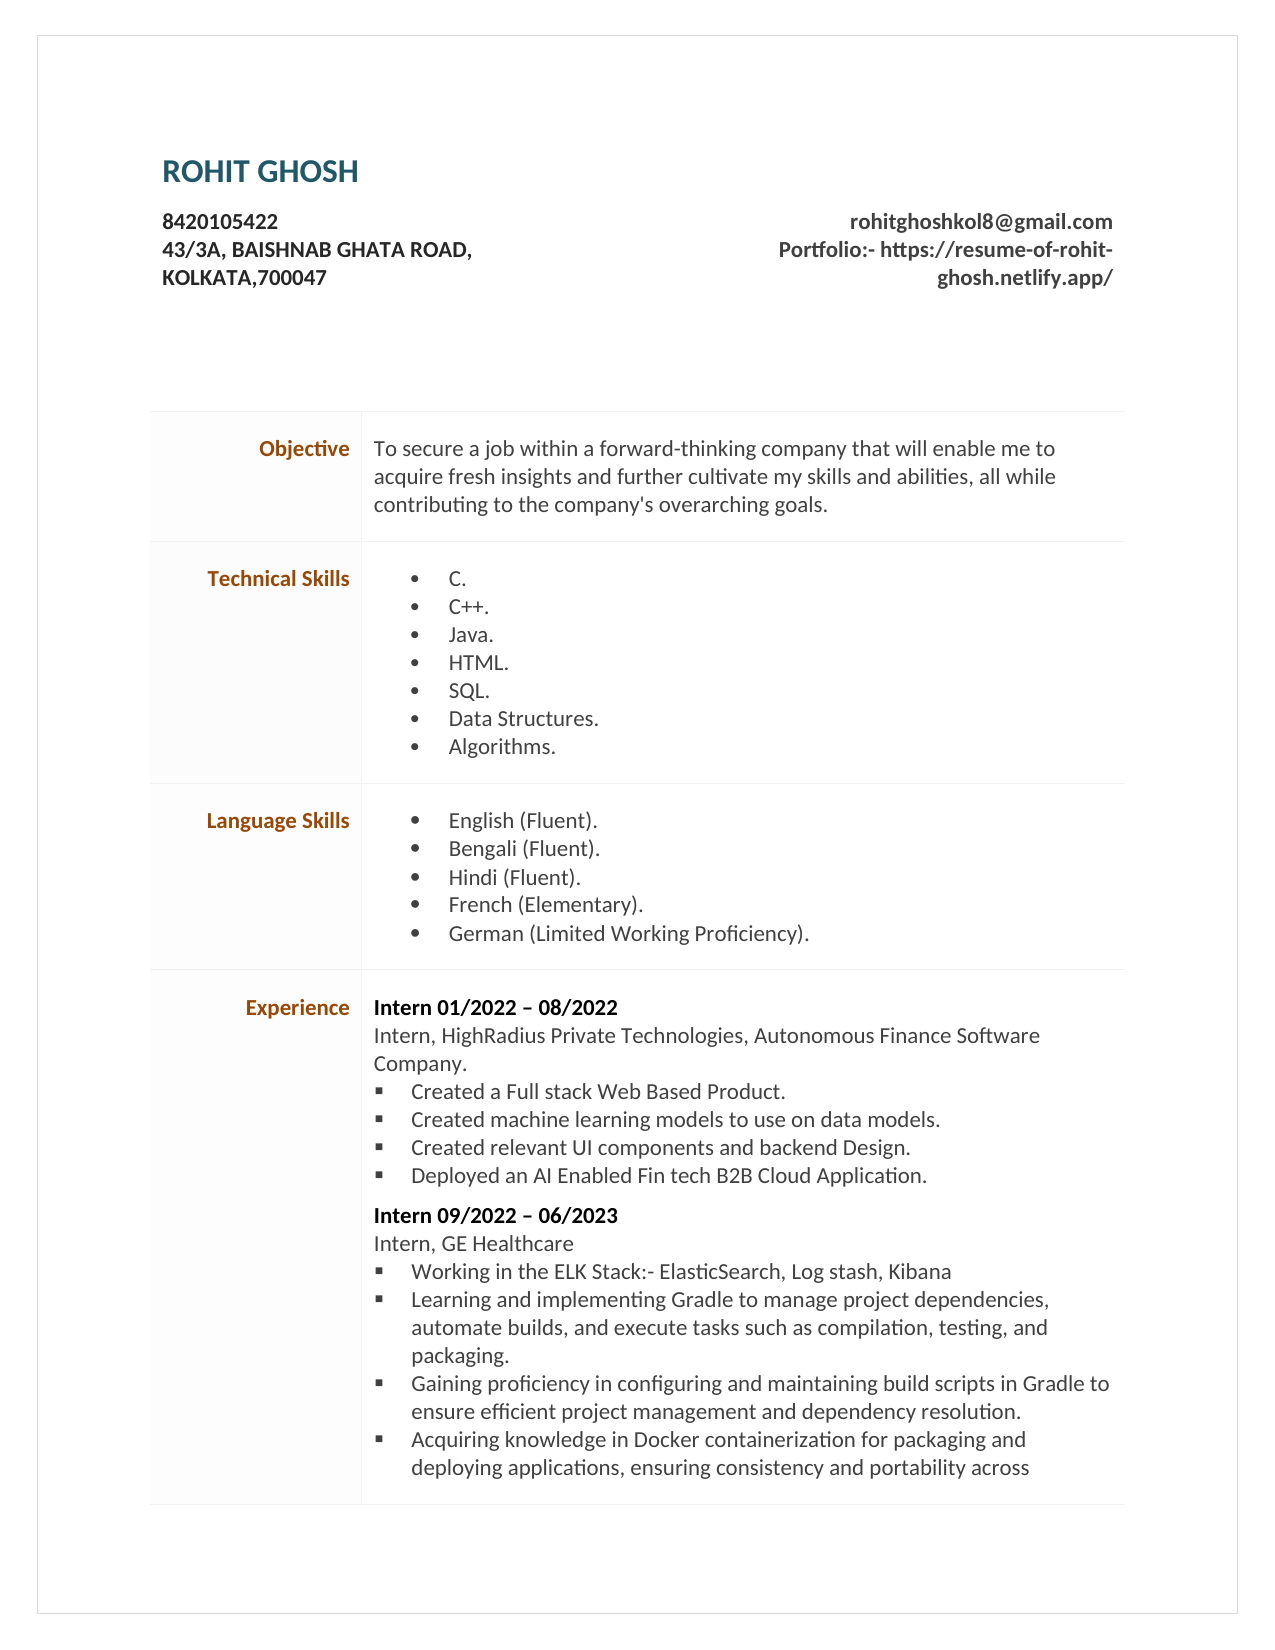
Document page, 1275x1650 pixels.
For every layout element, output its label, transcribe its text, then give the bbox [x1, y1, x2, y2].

table_cell [638, 336, 1125, 411]
table_cell C. C++. Java. HTML. SQL. Data Structures. Algorithms. [362, 542, 1125, 783]
table_cell Experience [150, 970, 361, 1504]
table_cell Technical Skills [150, 542, 361, 783]
table_cell Language Skills [150, 784, 361, 969]
table_header 8420105422 43/3A, BAISHNAB GHATA ROAD, KOLKATA,700047 [150, 206, 637, 336]
table_header Objective [150, 412, 361, 541]
table_cell Intern 01/2022 – 08/2022 Intern, HighRadius Private Technologies, Autonomous Finance Software Company. Created a Full stack Web Based Product. Created machine learning models to use on data models. Created relevant UI components and backend Design. Deployed an AI Enabled Fin tech B2B Cloud Application. Intern 09/2022 – 06/2023 Intern, GE Healthcare Working in the ELK Stack:- ElasticSearch, Log stash, Kibana Learning and implementing Gradle to manage project dependencies, automate builds, and execute tasks such as compilation, testing, and packaging. Gaining proficiency in configuring and maintaining build scripts in Gradle to ensure efficient project management and dependency resolution. Acquiring knowledge in Docker containerization for packaging and deploying applications, ensuring consistency and portability across [362, 970, 1125, 1504]
table_cell English (Fluent). Bengali (Fluent). Hindi (Fluent). French (Elementary). German (Limited Working Proficiency). [362, 784, 1125, 969]
table_cell [150, 336, 637, 411]
table_header ROHIT GHOSH [150, 150, 1125, 206]
table_header To secure a job within a forward-thinking company that will enable me to acquire fresh insights and further cultivate my skills and abilities, all while contributing to the company's overarching goals. [362, 412, 1125, 541]
table_header rohitghoshkol8@gmail.com Portfolio:- https://resume-of-rohit-ghosh.netlify.app/ [638, 206, 1125, 336]
